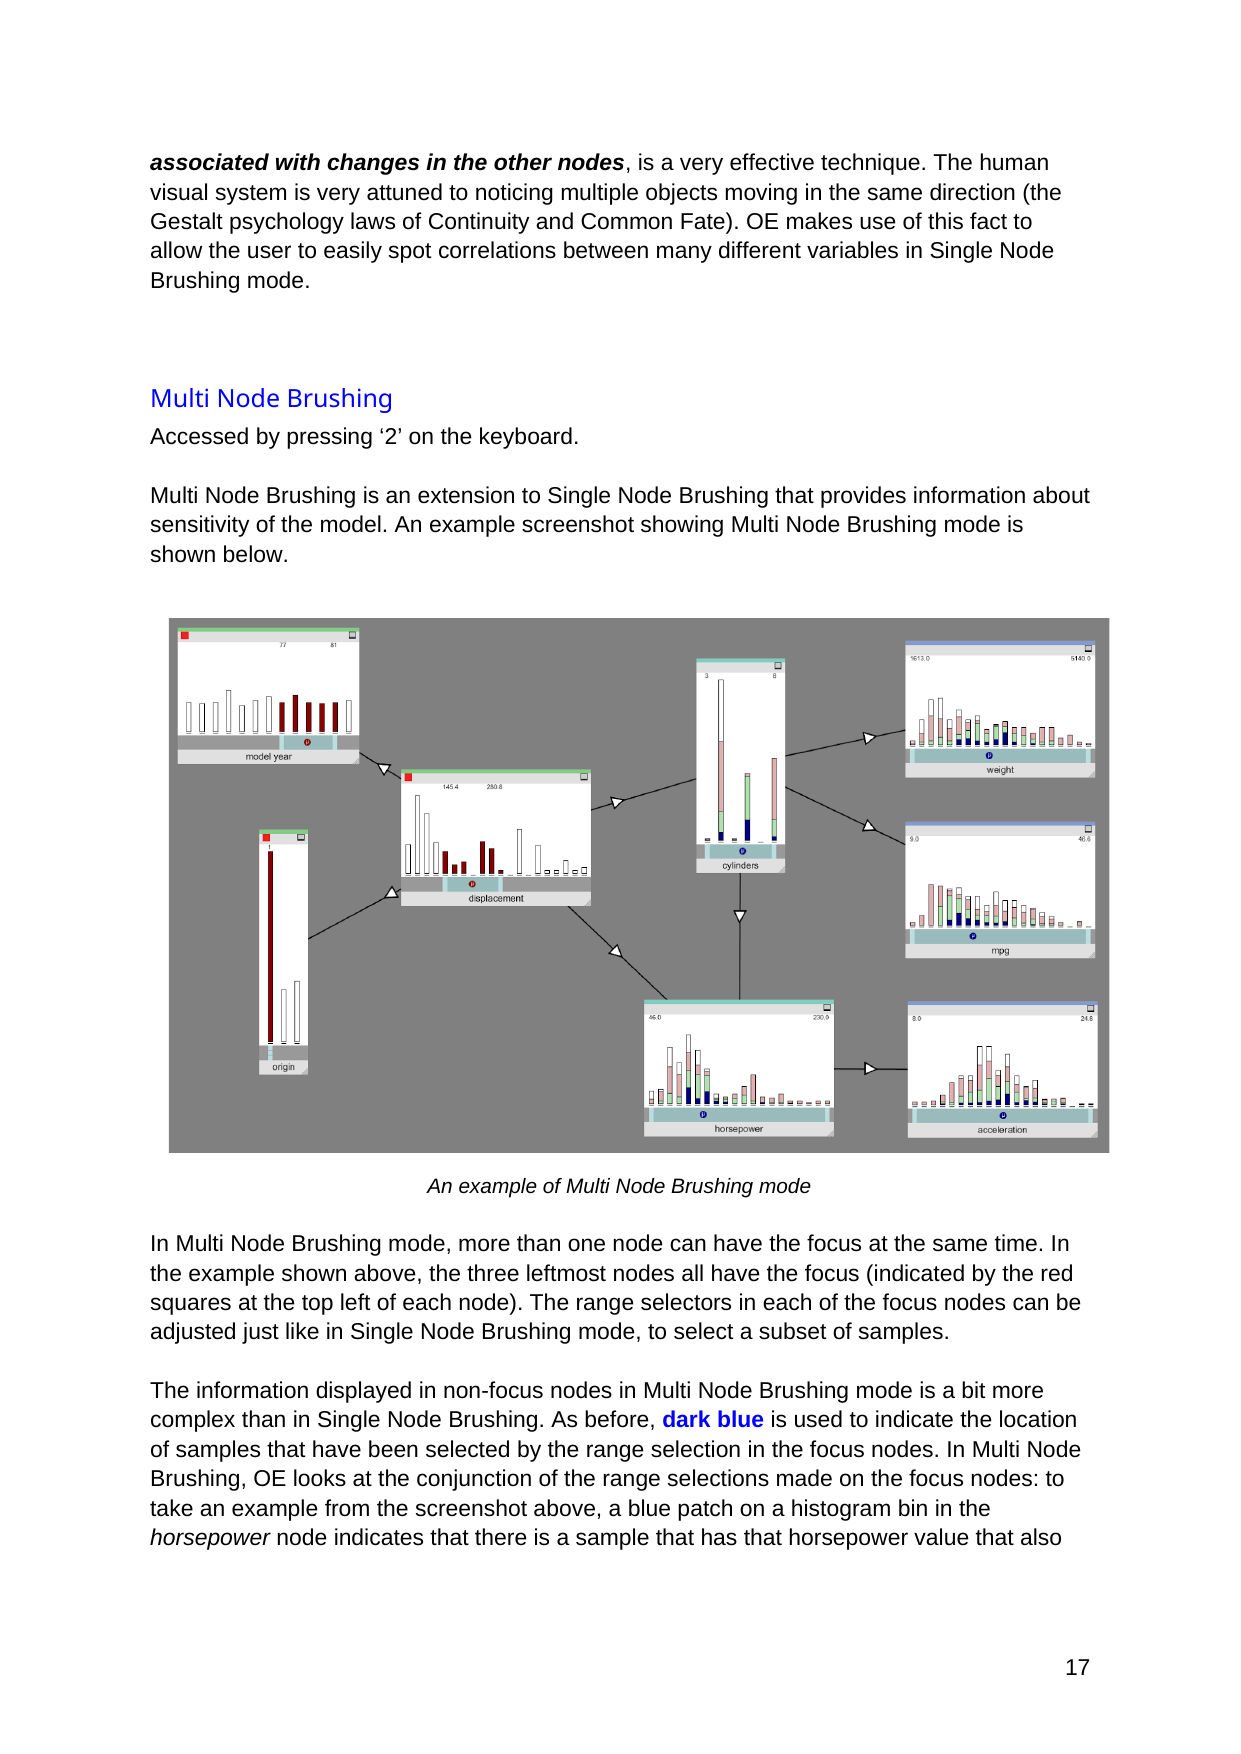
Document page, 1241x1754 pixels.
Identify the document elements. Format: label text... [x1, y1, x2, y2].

text The information displayed in non-focus nodes in Multi Node Brushing mode is a bit more complex than in Single Node Brushing. As before, dark blue is used to indicate the location of samples that have been selected by the range selection in the focus nodes. In Multi Node Brushing, OE looks at the conjunction of the range selections made on the focus nodes: to take an example from the screenshot above, a blue patch on a histogram bin in the horsepower node indicates that there is a sample that has that horsepower value that also [150, 1378, 1090, 1550]
subtitle Multi Node Brushing [150, 381, 1090, 415]
text associated with changes in the other nodes, is a very effective technique. The human visual system is very attuned to noticing multiple objects moving in the same direction (the Gestalt psychology laws of Continuity and Common Fate). OE makes use of this fact to allow the user to easily spot correlations between many different variables in Single Node Brushing mode. [150, 150, 1090, 293]
text In Multi Node Brushing mode, more than one node can have the focus at the same time. In the example shown above, the three leftmost nodes all have the focus (indicated by the red squares at the top left of each node). The range selectors in each of the focus nodes can be adjusted just like in Single Node Brushing mode, to select a subset of samples. [150, 1231, 1090, 1344]
picture [168, 618, 1110, 1153]
text Multi Node Brushing is an extension to Single Node Brushing that provides information about sensitivity of the model. An example screenshot showing Multi Node Brushing mode is shown below. [150, 483, 1090, 567]
text An example of Multi Node Brushing mode [150, 1175, 1090, 1198]
text Accessed by pressing ‘2’ on the keyboard. [150, 424, 1090, 449]
